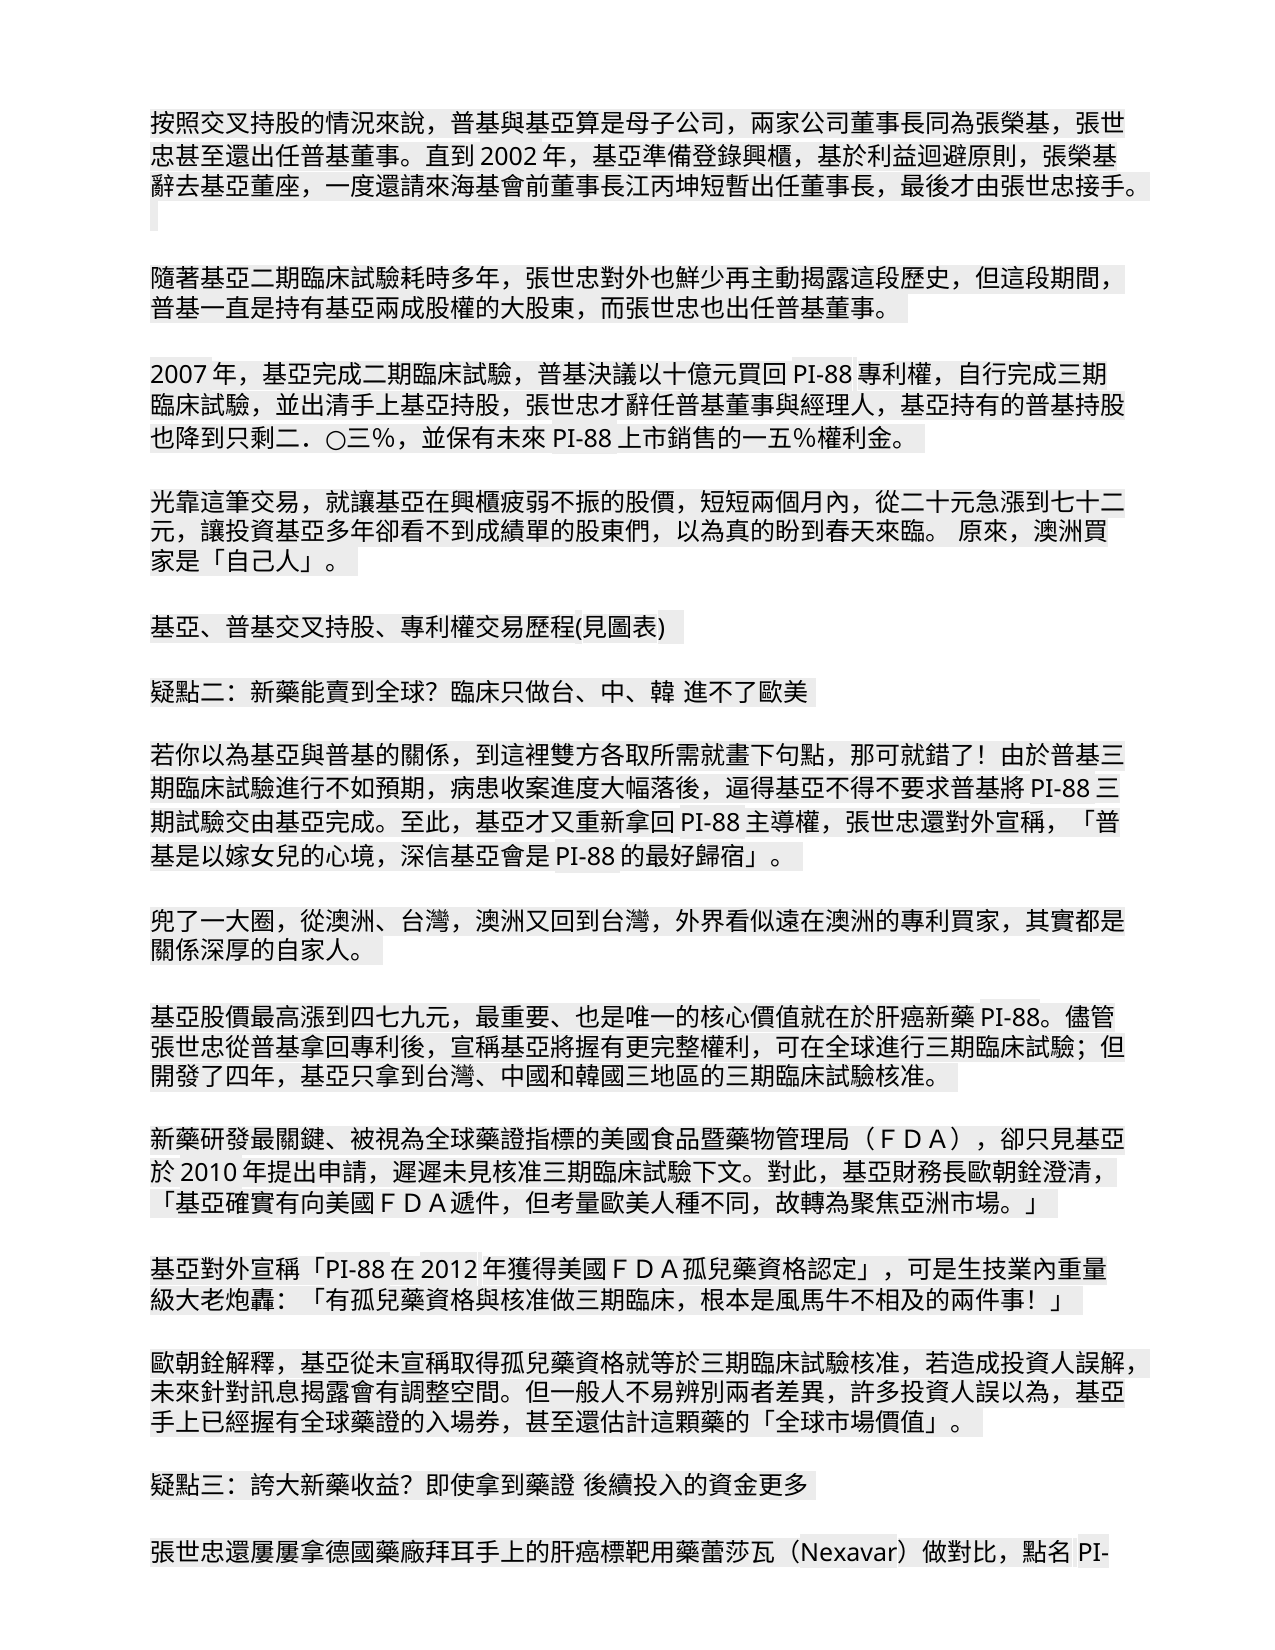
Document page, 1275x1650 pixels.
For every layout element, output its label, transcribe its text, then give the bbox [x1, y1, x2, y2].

text 台灣人真要坐以待斃？(九)：炒股話術與詐術 陳真 2021. 06. 06. 這篇是沿續 "台灣人真要坐以待斃？(八)：鬼扯無下限"： https://bit.ly/2T5p4uU 前文提到： "金管會如果是一個盡責的監督單位，就應該制止並處罰公司負責人及相關人士，禁止他們散播各種蓄意曖昧混淆毫無科學意義毫無實證依據的吹捧言論來吹捧股價，因為那就是一種炒股話術，一種拐彎抹角的欺騙或誘導。" 但是你看，很無恥吧！金管會不但不去嚴懲違法亂紀的炒股話術與詐術，檢調單位不去調查 "連二期都未解盲就先下千萬劑大單" 的荒謬採購行徑，近日卻反而對社會大眾發出恫嚇，一方面說要抓股市禿鷹，一方面不准大家再批評或質疑這間 "高端疫苗公司" 與人渣黨之荒誕採購行徑，否則就要移送法辦，因為人渣黨的頭子已經定調且下令了，強調絕無非法情事，不准大家再批評或懷疑，否則就是 "蓄意抹煞疫苗研究人員的辛苦"。 他媽的真是有夠無恥。我去查了一下資料，這間公司既無權證，亦無融券，若真有人想要放空，技術上恐怕很難，只能四處去向人借股票來賣，這樣一種微不足道的人工借券方式，能起得了多大的放空效果？會有這麼笨的股市禿鷹嗎？ 前文提到各種炒股話術。當然，我指的是高端疫苗公司董事長家族過去在"基亞" (高端疫苗之母公司)之炒股話術與詐術，而非指高端疫苗公司。問題是，這個炒股家族，過去若有如此惡劣行徑，為何一個所謂 "政府" 卻硬要以全民性命與健康為代價，千方百計阻撓疫苗進口，千方百計就是要非法圖利與護航這樣一間私人家族生技公司？ 底下是高端疫苗公司的董監事與大股東，你去查一下就知道，它事實上就是一個家族企業。以其最保守的家族持股比例來計算，獲利兩百億以上： https://bit.ly/3fA4Hi8 至於當年基亞的炒股話術約略可以歸納如下： 一，以純粹假設性的幻想或想像或願望來混淆基本事實。 比方說，在毫無根據的情況下，以某種純粹幻想性的假設前提，告訴大家一種極端罕見的結果，讓不懂的人以為這個可能性乃是真實存在的。 這就好像一個國中一年級學生說："如果" 我這次期中考能夠考一百分的話，我 "不排除" 直接申請劍橋大學研究所；我的競爭對手其實就是愛因斯坦，如果我將來提出的理論能夠證實的話，獲得一點五個諾貝爾獎不是不可能。 二，刻意混淆風馬牛不相干的兩種概念，欺騙外行人。 比方說，故意把孤兒藥資格的認定和三期試驗混淆。兩個根本不相干的概念，透過話術，刻意混淆視聽，讓缺乏相關醫藥知識的一般投資人，誤以為獲得孤兒藥資格就等同於獲得藥證，等同於 "跳級" 過關，無須再做三期試驗。 三，報喜不報憂。 基亞公司於2010年便已向美國FDA申請三期試驗，但始終沒有下文，但公司卻故意隱而不宣，反而拼命渲染純屬幻想的跳級申請藥證之假象。 這就好像有人說："我已經收到通知，下個月就要去英國了，我已經向劍橋大學提出入學申請。" 聽到這些話的人會以為對方下個月就要去留學了，其實他是收到旅行社的通知，下個月要去英國玩一星期。他確實提出入學申請了，但根本沒有獲准，他卻故意不說壞消息，反倒刻意混淆不相干的兩件事，讓人產生錯誤聯想與誤解。 四，把極端狀況渲染成可能狀況。 確實有些人國中畢業就直接念研究所或上大學，但那畢竟是極少數。同樣地，確實曾經有些公司的藥物，未經三期完成就跳級申請藥證，但是那畢竟是極端狀況下或緊急狀況下的極少數個案。 五，誇大其詞無極限 比方說，把自己二期都還在收案、八字都還沒一撇的新藥，故意說成是和某個已上市的世界主流治療藥物之間的一種競爭(事實上，兩者之藥物地位高下，相差幾萬光年)，並進一步無限誇大為所謂 "全球六成的市佔率"。 這就比方說，我正在研發一種新藥，可以治療腦殘。我並荒唐自誇說，和我競爭市場的是某個世界一流藥物。但是，套句陳建仁的話術，我的"研究設計十分完善"，"執行非常嚴謹"，如果成效顯著，我將能打敗這個世界第一的藥物，屆時，我的腦殘藥物之全球市佔率將高達九成。 你若不信，質問我憑什麼能預測將有全球九成的市佔率，套句基亞當年的回覆：那是因為全球腦殘病患有九成以上集中在台灣。 問題是，如果你連歐、美的三期試驗都沒有獲准進行，憑什麼就能吹牛吹到如此遙遠的 "未來全球展望"？並且完全脫離現實地無限誇大所謂 "收益展望"，瘋狂灌水。 六，炒股大軍聯手出擊 以上這些話術，當然都不是僅僅依靠某個個人或公司本身，而是有一大群炒股大軍，裏應外合，共同吹捧，包括各路財團、金主、媒體、名嘴、各路 "學界友人" 與結盟公司等等等。 例如，最近跳出來瘋狂痛罵那些批評人渣黨之疫苗政策者乃是"品性不端之中共犬馬" 的聯電榮譽董事長曹興誠，其所屬的 "聯電" 旗下之創投公司，當初就是基亞的所謂 "策略投資夥伴"，也就是藉用聯電名號，進行股價護航。 至於 "基亞" 或 "高端疫苗" 這個炒股家族本身，更是養了一批股市高手，精於 "投資"，曾經成立一家叫做 "云辰" 的公司，也是把股票從二十幾元炒到兩百元，賺翻了，結果卻傳出內線交易，後來雖然獲判無罪，但是害死不少傻蛋散戶。 從云辰到基亞，從基亞到高端疫苗，類似的事情不斷重演，如果這不叫做炒股，什麼是炒股？ 七，各位鄉親，以上都還只是話術，但是最厲害的卻是詐術。詐術之一就是左手賣右手，然後右手再賣左手，讓不明就裏的社會大眾誤以為此家公司的新藥竟然如此搶手，連外國公司都來爭相搶購，於是就趕緊衝進去買股票。 簡單說，自己在海外另外投入一間 "外國公司"，讓人誤以為是一間 "外國生技公司"，其實就是自己啦，一人扮雙角，左手高價賣右手，然後右手再用更高的價格賣給左手。傻瓜們一看，哇！不得了，台灣之光！連 "外國人" 都願意用幾百億來買這個八字都還沒一撇的新藥，於是大家就爭相衝進去買股票，結果就上當了。 事實上，哪來什麼外國公司？而是一人分飾兩角，把股價炒到比天高，直到最後牛皮拆穿，一連19根跌停板，害死無數單純的散戶。 我老家就住在台南新町(過去台灣著名的紅燈區，全盛時期有上百家妓院)，整條街有各種江湖賣藝、賣藥或拍賣大會。我念小學與國中時，每天都會去看 "表演"，所以很清楚那些 "爭相搶購" 的所謂 "顧客"，其實根本就是老闆的員工或親友，或是花錢找來的，製造 "爭相搶購" 的假象與口碑，欺騙不知情的圍觀者也趕緊搶購。 聽不懂的，請直接看 "今周刊" 當年第921期 (2014. 08. 14. )的報導如下： https://bit.ly/3vJzhvu 我把原文附於文末，但我貼不出圖片，所以請參看原始網址比較清楚。 對於這些話術與詐術，我所要指控的並不是法律上的意義，畢竟我不知道搞這麼一堆唬人手段到底是合法或非法？我要指控的是道德上和實際是非善惡方面的問題。如果這一切不叫做話術與詐術，那我不知道語言與行為到底還有多少足以信任的基本成份？一般人又如何可能面對撲天蓋地的欺騙與操弄？ =================== 基亞股價「氣爆」 幕後真相公開 基亞風暴中，又以聯電旗下迅捷創投大動作入股基亞疫苗，格外引人矚目。賴筱凡焦點新聞 "今周刊" 921期 2014-08-14 一顆還未取得藥證的肝癌藥，竟吸引超過600億元資金瘋狂追逐； 然而，一份「期中分析」報告，一針刺破這場台灣生技大夢，從此，連續12根跌停板， 終結了這場各方人馬穿梭其中的大戲。 《今周刊》抽絲剝繭，揭露基亞話術背後的真相。一份在七月二十八日半夜悄悄發布的肝癌新藥PI-88三期試驗「期中分析」報告，數字不如預期的結果，卻引爆台灣生技業的大「核爆」，不只基亞連續十二個交易日都跌停鎖死，市值蒸發超過三百億元，其他生技股也跟著被拖累。 八月七日，也是基亞連續苦吞九根跌停之後，基亞董事長張世忠選在台北南港辦公室，找了媒體私下會面，就為了宣布重要訊息：基亞旗下子公司基亞疫苗決定引進策略性投資人，而這個策略投資人正是聯電持股三四％的迅捷投資公司。 消息一出，市場一片譁然。引人關注的不只入股時間點敏感，溢價幅度也驚人。由於基亞疫苗甫於六月十八日以每股十八元進行現增，相隔僅五十天，迅捷便以每股三十元取得基亞疫苗八％股權，溢價幅度高達六七％。 當晚，台灣資本市場傳言四起，聯電此舉到底為誰解套？才會選在基亞最危難的時刻，挺身表態支持，希望用利多消息來強化投資人對基亞的信心，外界都很好奇。 對此，聯電相關人士一口咬定，純粹只是看好蛋白質疫苗前景，才會投資。 事情演變至此，基亞風暴的受關注程度，被推上了最高點。股市各方勢力覬覦，再搭上澳洲國際藥廠與名醫光環，居然吹出基亞多達六百億元的大泡泡，到底基亞是怎麼樣的一家公司？PI-88又是怎麼樣的一顆藥？故事得從澳洲藥廠普基（Progen）開始說起。 一直以來，基亞手上的肝癌新藥PI-88，技術母公司源自於普基。多數投資人以為，普基是澳洲、美國都有掛牌的上市公司；然而，普基卻是不折不扣的台灣公司，不只一手操刀普基轉型的是台灣人，攤開普基前三十名大股東名單，超過半數股權也都由台灣人所持有。 疑點一：與澳洲買家關係？兩公司交叉持股 張世忠還當過普基董事 普基原本是一家工業上市公司，後來被旅澳華僑張榮基與當地台灣人合資買下，將普基轉型成為新藥公司。當時，普基最重要的產品就是自澳洲國家醫學院技轉來的一款新藥，也就是後來基亞的肝癌新藥PI-88。 由於新藥開發耗資費時，當時PI-88才剛展開一期臨床試驗，亟需人力、資金，張榮基遂返台募資、找人，才與云辰董事長張姿玲夫婦一拍即合；不只找來大同、力麗、幸福水泥一起投資六．五億元，張姿玲還說服原是慈濟大學醫學系系主任的哥哥張世忠加入。 普基將PI-88專利賣給基亞，轉由基亞負責進行PI-88二期臨床試驗，並以此換得基亞二○％股權；另外，若試驗成功，基亞可享有PI-88銷售的一五％權利金，基亞也以策略結盟的方式，成了普基最大股東，持有超過一三％股權。 按照交叉持股的情況來說，普基與基亞算是母子公司，兩家公司董事長同為張榮基，張世忠甚至還出任普基董事。直到2002年，基亞準備登錄興櫃，基於利益迴避原則，張榮基辭去基亞董座，一度還請來海基會前董事長江丙坤短暫出任董事長，最後才由張世忠接手。 隨著基亞二期臨床試驗耗時多年，張世忠對外也鮮少再主動揭露這段歷史，但這段期間，普基一直是持有基亞兩成股權的大股東，而張世忠也出任普基董事。 2007年，基亞完成二期臨床試驗，普基決議以十億元買回PI-88專利權，自行完成三期臨床試驗，並出清手上基亞持股，張世忠才辭任普基董事與經理人，基亞持有的普基持股也降到只剩二．○三％，並保有未來PI-88上市銷售的一五％權利金。 光靠這筆交易，就讓基亞在興櫃疲弱不振的股價，短短兩個月內，從二十元急漲到七十二元，讓投資基亞多年卻看不到成績單的股東們，以為真的盼到春天來臨。 原來，澳洲買家是「自己人」。 基亞、普基交叉持股、專利權交易歷程(見圖表) 疑點二：新藥能賣到全球？臨床只做台、中、韓 進不了歐美 若你以為基亞與普基的關係，到這裡雙方各取所需就畫下句點，那可就錯了！由於普基三期臨床試驗進行不如預期，病患收案進度大幅落後，逼得基亞不得不要求普基將PI-88三期試驗交由基亞完成。至此，基亞才又重新拿回PI-88主導權，張世忠還對外宣稱，「普基是以嫁女兒的心境，深信基亞會是PI-88的最好歸宿」。 兜了一大圈，從澳洲、台灣，澳洲又回到台灣，外界看似遠在澳洲的專利買家，其實都是關係深厚的自家人。 基亞股價最高漲到四七九元，最重要、也是唯一的核心價值就在於肝癌新藥PI-88。儘管張世忠從普基拿回專利後，宣稱基亞將握有更完整權利，可在全球進行三期臨床試驗；但開發了四年，基亞只拿到台灣、中國和韓國三地區的三期臨床試驗核准。 新藥研發最關鍵、被視為全球藥證指標的美國食品暨藥物管理局（ＦＤＡ），卻只見基亞於2010年提出申請，遲遲未見核准三期臨床試驗下文。對此，基亞財務長歐朝銓澄清，「基亞確實有向美國ＦＤＡ遞件，但考量歐美人種不同，故轉為聚焦亞洲市場。」 基亞對外宣稱「PI-88在2012年獲得美國ＦＤＡ孤兒藥資格認定」，可是生技業內重量級大老炮轟：「有孤兒藥資格與核准做三期臨床，根本是風馬牛不相及的兩件事！」 歐朝銓解釋，基亞從未宣稱取得孤兒藥資格就等於三期臨床試驗核准，若造成投資人誤解，未來針對訊息揭露會有調整空間。但一般人不易辨別兩者差異，許多投資人誤以為，基亞手上已經握有全球藥證的入場券，甚至還估計這顆藥的「全球市場價值」。 疑點三：誇大新藥收益？即使拿到藥證 後續投入的資金更多 張世忠還屢屢拿德國藥廠拜耳手上的肝癌標靶用藥蕾莎瓦（Nexavar）做對比，點名PI-88的最大競爭對手就是蕾莎瓦。然而，台灣工銀投顧協理羅敏菁就指出，「蕾莎瓦在2007年就拿到美國ＦＤＡ與歐盟藥證，還在全球銷售，用途是末期肝癌殺掉癌細胞的標靶藥物。」可是，不僅美國ＦＤＡ、歐盟尚未核准PI-88三期臨床試驗；就連PI-88的用途也是在於肝癌術後預防復發的藥物，屬於「輔助藥物」，根本無法與蕾莎瓦相提並論，羅敏菁更用「完全是不同跑道的兩種藥」來形容。 「拿蕾莎瓦的價格、市場來推估基亞，根本是誇大了好幾倍。」追蹤生技業多年的分析師說，電視上的投顧老師不斷用蕾莎瓦來對比PI-88，還說如果一顆蕾莎瓦健保藥價高達一千多元，一個月用藥就要三十萬元，全球七十萬名肝癌病人，只要PI-88拿下一成市場，以每年病人用藥費用約五十萬元來推估，一年就有350億元的營收。 「這種說法根本不負責任，即使明天就發藥證給基亞，再給它三年時間，稅後ＥＰＳ（每股純益）也賺不到三元。」生技業內重量級大老不諱言，三期臨床試驗完成、拿到藥證後，上市銷售的行銷費用要花的錢更多，絕非拿到藥證就等著收錢。 疑點四：期中分析一定過？想抄捷徑拿藥證 卻低估分析難度 面對此一質疑，歐朝銓喊冤，生技新藥研發風險大，股價波動也高，著實無從針對每位投顧老師的說法澄清。 這兩年，基亞與張世忠家族大幅買進普基股權，看準的就是PI-88若能成功上市，普基將分得六％至一二％的權利金，市值卻僅一千一百萬美元，對比基亞市值高達六百億元，顯然不相對稱。 至於這次讓基亞泡沫「爆破」的主因──也就是難看的「期中報告」成績，某位生技業重量級大老直言，「基亞股價漲到四百元、市值膨脹到六百億元，公司迫不及待做『期中分析』，想告訴大家，如果期中分析數字很漂亮，基亞不用做完三期臨床，就能直接拿著『期中』數字去申請藥證；但他沒告訴投資人的是，全球靠著期中分析就拿到藥證的公司，可能五根手指就數得完。」 「誇大」話術成了裹著蜜的劍，張世忠的醫師專業背景又加深了投資人的信賴，搭配股市大戶的「全力支持」與投顧名嘴的「大力喊盤」，讓基亞股價直奔四七九元。直到「期中分析」放榜的當天，多數人都還深信著，基亞新藥夢實現的那天會到來，而且會更早到來。 只是，他們沒料到的是，「期中分析」數據完全低於預期，基亞股價提前宣布「氣爆」。當國王的新衣褪去，再度印證股市裡血淋淋的一面：沒有基本面支撐的公司，終究難逃市場長期的檢驗。 「期中分析」沒過該怎麼辦？ 這次的基亞三期臨床試驗「期中分析」未過關，就像一個學生只考了59分，按照新藥臨床試驗規定，未來基亞「期末分析」要過關，不只要考60分，還要比60分更好，達到期中數值的兩倍才算過關，因此PI-88在期末分析要順利過關的難度更高了。 揭開基亞漂亮話術 背後的祕密──基亞遭外界質疑的言論與說明。 基亞董事長張世忠曾私下對媒體坦誠，因為過度樂觀的個性，經常把話「講過頭」。 遭質疑言論1 為何已向FDA申請三期試驗，卻不說是否核准？ 基亞於2010年8月向美國FDA提出PI-88抗肝癌第三期全球臨床試驗的申請，卻未有下文說明是否通過。 基亞說明 確實有向美國FDA申請三期臨床試驗，但考量歐美人種不同，加上八成肝癌病患集中於亞洲，因為公司策略轉向聚焦亞洲臨床試驗，遂無再更新進度。 遭質疑言論2 為何聲稱與普基非關係人，卻持股普基近３成？ 早期張世忠曾出任普基董事，雙方並交叉持股。後來基亞掛牌時，稱雙方非關係人，2013年基亞卻持股普基近３成。 基亞說明 目前基亞確實持有普基３成股權，但係因考量PI-88三期試驗即將完成，普基將為基亞生產PI-88，因而參與普基增資。 遭質疑言論3 為何取得歐、美孤兒藥資格，卻不說三期試驗未核准？ 基亞於2010年6月與2012年4月，分別獲得歐盟與美國FDA孤兒藥資格認定，但取得孤兒藥資格仍須進行三期臨床試驗，基亞未提及歐美三期臨床試驗仍未獲准。 基亞說明 取得孤兒藥資格確實不等於獲得三期臨床試驗核准，這部分資訊未來會再揭露得更完整。 遭質疑言論4 為何敢說全球市占率可達６成？ 基亞稱PI-88最大競爭者來自拜耳藥廠蕾莎瓦，因此，全球市場規模，每年達19億美元，預估市占率達6成。但蕾莎瓦已取得歐盟與美國FDA藥證，並在全球90多個國家核准上市，而PI-88只獲台、韓、中國核准三期臨床試驗。 基亞說明 基亞握有PI-88全球銷售權，目前三期臨床試驗確實聚焦於亞洲市場；惟全球八成肝癌病患集中於亞洲，因此初估將可涵蓋大部分市場，未來歐美部分將採取授權方式。 遭質疑言論5 為何才剛收完病人，一年就能拿藥證？ 基亞去年底對外公告，已達成預定500名病人收案目標，如試驗結果符合預期，最快將於2014年申請藥證。但此前提為「期中分析」數據過關，才得以於今年申請藥證。 基亞說明 由於台灣TFDA已展開審查，所以，當時進度估計確實是以「期中分析」數據過關的假設為前提。 金主、主力、媒體、名嘴 交織出的「基亞大夢」 聯電董事長洪嘉聰在這次基亞事件中所扮演的角色為何？令人好奇。(攝影/聶世傑) 月７日下午，基亞重大訊息宣布，旗下的子公司基亞疫苗要以每股30元的價格，引進「迅捷投資」作為策略性投資人，持股８％。 在基亞連吞九根跌停之後，這筆「適時」的投資挹注，隨即在市場上引發譁然，各種傳言揣測四起。但其中最大的爭議點在於，「迅捷為什麼要用高達67％的溢價買進？」 原來，6月18日，基亞疫苗才剛剛辦理4億元的現金增資，發行價格每股18元；短短50天之後，迅捷就用溢價超過6成的30元買進。是迅捷太笨？還是另有其他目的？ 根據經濟部商業司的資料，聯電是迅捷投資的大股東，持股34％，而迅捷投資的舊址，就登記在台北市敦化南路二段、聯電的台北辦公室，與聯電的關係不言可喻。儘管第一時間聯電表示「對迅捷沒有控制權」，但這筆投資案仍然可能影響了聯電所有小股東的權益，聯電在迅捷董事會上對該投資案如何表態？應該對外說清楚，給聯電小股東一個交代。 面對外界質疑聲浪，聯電發言人劉啟東以「聯電不排除檢討未來是否持續投資迅捷公司之可能性」，作為回答。 但除了聯電的持股，迅捷投資者到底是誰？表面上董事長為聯電財務處出身的洪炳坤，但業內人士都認定，實際負責人就是聯電董事長洪嘉聰；換句話說，迅捷正是洪嘉聰主導的投資公司。 洪嘉聰為何要幫基亞這個忙？當天同一時間，很多投資大戶的「Line群組」裡，都湧進了許多傳言。其中傳得最盛的，莫過於基亞想透過引進「聯電」集團的招牌，在隔天股市開盤打開跌停板。 但為什麼是洪嘉聰？事實上，洪嘉聰和一群投資界好友在台北市信義路上開設了「吉品魚翅海鮮」餐廳，是頗負盛名的高檔餐廳，而這群好友也因為經常一起投資，在股市被稱之為「吉品幫」。這一次，市場盛傳「吉品幫」也在基亞飆漲的過程中，扮演了重要角色，許多人手上都曾經或仍然持有基亞股票。 洪嘉聰是否因此而「挹注」基亞？本刊求證吉品餐廳與洪嘉聰，均無法得到證實。 事實上，除了「吉品幫」，從主力、炒手、媒體、到股市名嘴，都在這次基亞風暴裡，參了一腳，例如鼎富證券前董事長、股市聞人賈文中的左右手彭文榮，在８月11、12日，原本無量跌停的基亞逐漸出現數百張交易的過程中，就扮演了金主的關鍵角色；而彭文榮早在2000年，基亞大股東云辰電子股價大漲時，也是云辰的監察人，雙方之間的關係，錯綜複雜。 又例如，一直到這次基亞肝癌藥PI-88的期中分析失利之後，都還有某股市雜誌仍然大力看好，也被外界認定是一路以來，唱旺基亞股價的重要推手之一。 一顆尚未取得藥證的新藥，在台灣股市呼風喚雨，吸引超過600億元資金瘋狂追逐，所有主力、炒家、散戶集體陪葬，基亞暴起暴落的股價，再度見證股市裡人性貪婪醜惡的一面。 [150, 75, 1125, 1568]
